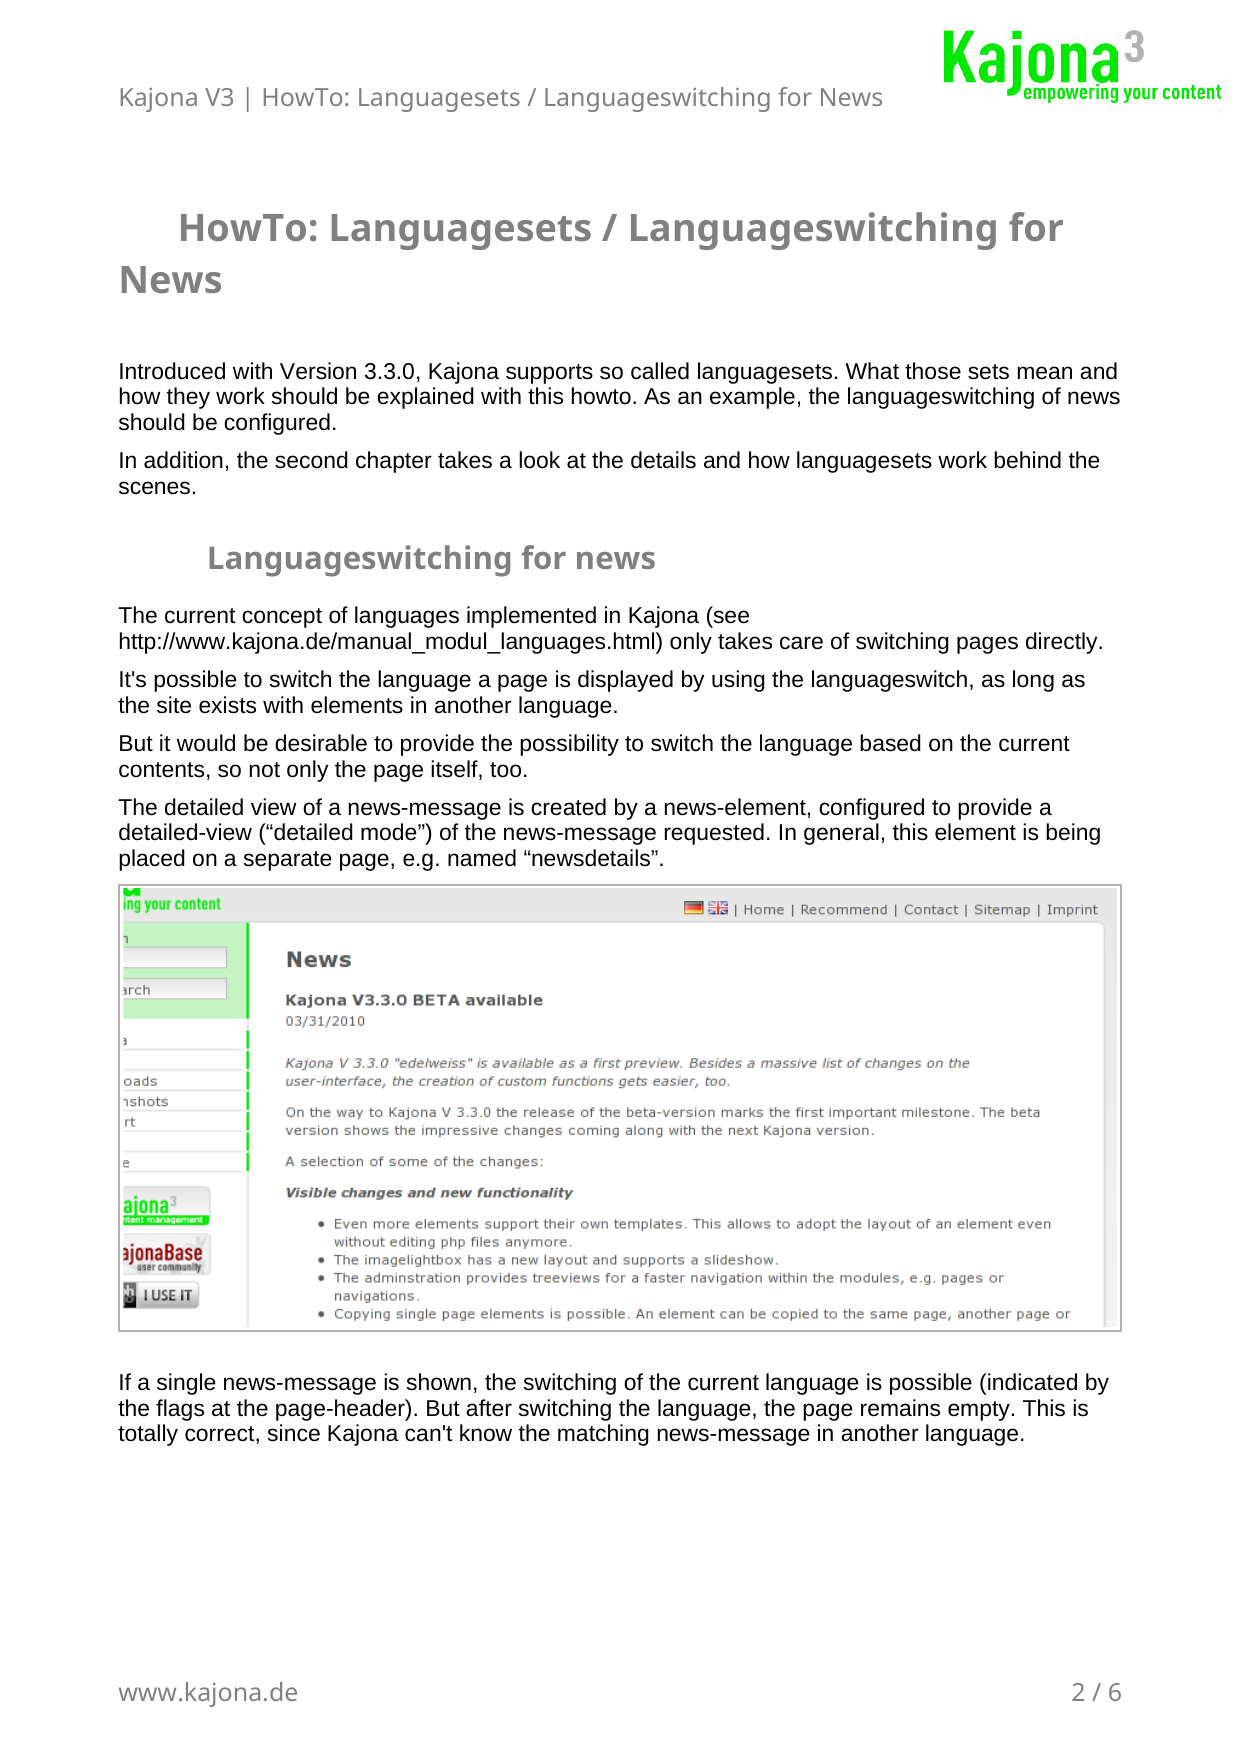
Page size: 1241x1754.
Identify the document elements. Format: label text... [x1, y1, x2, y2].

text It's possible to switch the language a page is displayed by using the languageswitch, as long as the site exists with elements in another language. [118, 667, 1122, 718]
text Introduced with Version 3.3.0, Kajona supports so called languagesets. What those sets mean and how they work should be explained with this howto. As an example, the languageswitching of news should be configured. [118, 358, 1122, 435]
text The detailed view of a news-message is created by a news-element, configured to provide a detailed-view (“detailed mode”) of the news-message requested. In general, this element is being placed on a separate page, e.g. named “newsdetails”. [118, 794, 1122, 871]
subtitle Languageswitching for news [118, 536, 1122, 579]
text If a single news-message is shown, the switching of the current language is possible (indicated by the flags at the page-header). But after switching the language, the page remains empty. This is totally correct, since Kajona can't know the matching news-message in another language. [118, 1370, 1122, 1447]
subtitle HowTo: Languagesets / Languageswitching for News [118, 201, 1122, 305]
picture [123, 888, 1117, 1327]
picture [944, 30, 1221, 103]
text In addition, the second chapter takes a look at the details and how languagesets work behind the scenes. [118, 448, 1122, 499]
text But it would be desirable to provide the possibility to switch the language based on the current contents, so not only the page itself, too. [118, 731, 1122, 782]
text The current concept of languages implemented in Kajona (see http://www.kajona.de/manual_modul_languages.html) only takes care of switching pages directly. [118, 603, 1122, 654]
